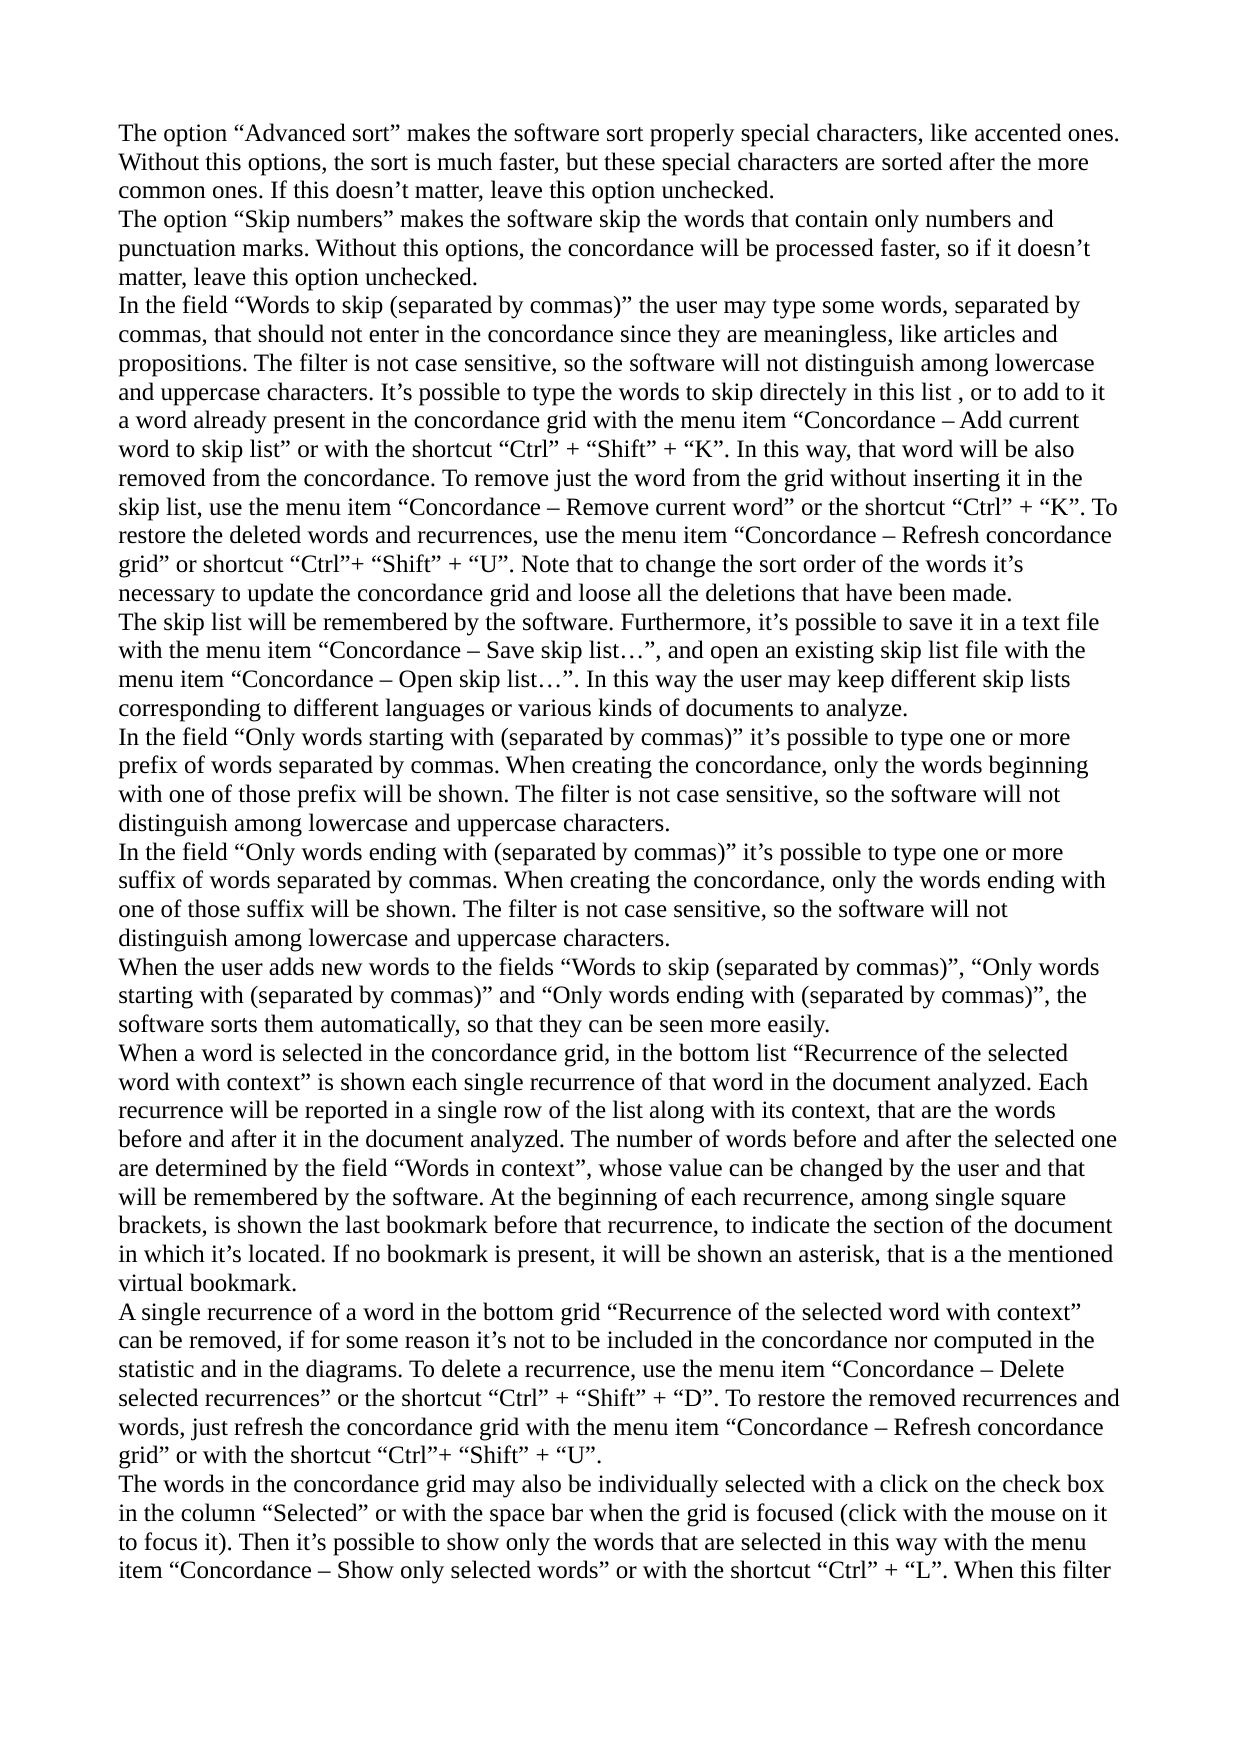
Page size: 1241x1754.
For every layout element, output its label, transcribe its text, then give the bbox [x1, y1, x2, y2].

text The option “Skip numbers” makes the software skip the words that contain only numbers and punctuation marks. Without this options, the concordance will be processed faster, so if it doesn’t matter, leave this option unchecked. [118, 204, 1122, 291]
text The words in the concordance grid may also be individually selected with a click on the check box in the column “Selected” or with the space bar when the grid is focused (click with the mouse on it to focus it). Then it’s possible to show only the words that are selected in this way with the menu item “Concordance – Show only selected words” or with the shortcut “Ctrl” + “L”. When this filter [118, 1469, 1122, 1584]
text The skip list will be remembered by the software. Furthermore, it’s possible to save it in a text file with the menu item “Concordance – Save skip list…”, and open an existing skip list file with the menu item “Concordance – Open skip list…”. In this way the user may keep different skip lists corresponding to different languages or various kinds of documents to analyze. [118, 607, 1122, 722]
text A single recurrence of a word in the bottom grid “Recurrence of the selected word with context” can be removed, if for some reason it’s not to be included in the concordance nor computed in the statistic and in the diagrams. To delete a recurrence, use the menu item “Concordance – Delete selected recurrences” or the shortcut “Ctrl” + “Shift” + “D”. To restore the removed recurrences and words, just refresh the concordance grid with the menu item “Concordance – Refresh concordance grid” or with the shortcut “Ctrl”+ “Shift” + “U”. [118, 1297, 1122, 1469]
text When a word is selected in the concordance grid, in the bottom list “Recurrence of the selected word with context” is shown each single recurrence of that word in the document analyzed. Each recurrence will be reported in a single row of the list along with its context, that are the words before and after it in the document analyzed. The number of words before and after the selected one are determined by the field “Words in context”, whose value can be changed by the user and that will be remembered by the software. At the beginning of each recurrence, among single square brackets, is shown the last bookmark before that recurrence, to indicate the section of the document in which it’s located. If no bookmark is present, it will be shown an asterisk, that is a the mentioned virtual bookmark. [118, 1038, 1122, 1297]
text In the field “Only words ending with (separated by commas)” it’s possible to type one or more suffix of words separated by commas. When creating the concordance, only the words ending with one of those suffix will be shown. The filter is not case sensitive, so the software will not distinguish among lowercase and uppercase characters. [118, 837, 1122, 952]
text In the field “Only words starting with (separated by commas)” it’s possible to type one or more prefix of words separated by commas. When creating the concordance, only the words beginning with one of those prefix will be shown. The filter is not case sensitive, so the software will not distinguish among lowercase and uppercase characters. [118, 722, 1122, 837]
text The option “Advanced sort” makes the software sort properly special characters, like accented ones. Without this options, the sort is much faster, but these special characters are sorted after the more common ones. If this doesn’t matter, leave this option unchecked. [118, 118, 1122, 204]
text In the field “Words to skip (separated by commas)” the user may type some words, separated by commas, that should not enter in the concordance since they are meaningless, like articles and propositions. The filter is not case sensitive, so the software will not distinguish among lowercase and uppercase characters. It’s possible to type the words to skip directely in this list , or to add to it a word already present in the concordance grid with the menu item “Concordance – Add current word to skip list” or with the shortcut “Ctrl” + “Shift” + “K”. In this way, that word will be also removed from the concordance. To remove just the word from the grid without inserting it in the skip list, use the menu item “Concordance – Remove current word” or the shortcut “Ctrl” + “K”. To restore the deleted words and recurrences, use the menu item “Concordance – Refresh concordance grid” or shortcut “Ctrl”+ “Shift” + “U”. Note that to change the sort order of the words it’s necessary to update the concordance grid and loose all the deletions that have been made. [118, 291, 1122, 607]
text When the user adds new words to the fields “Words to skip (separated by commas)”, “Only words starting with (separated by commas)” and “Only words ending with (separated by commas)”, the software sorts them automatically, so that they can be seen more easily. [118, 952, 1122, 1038]
